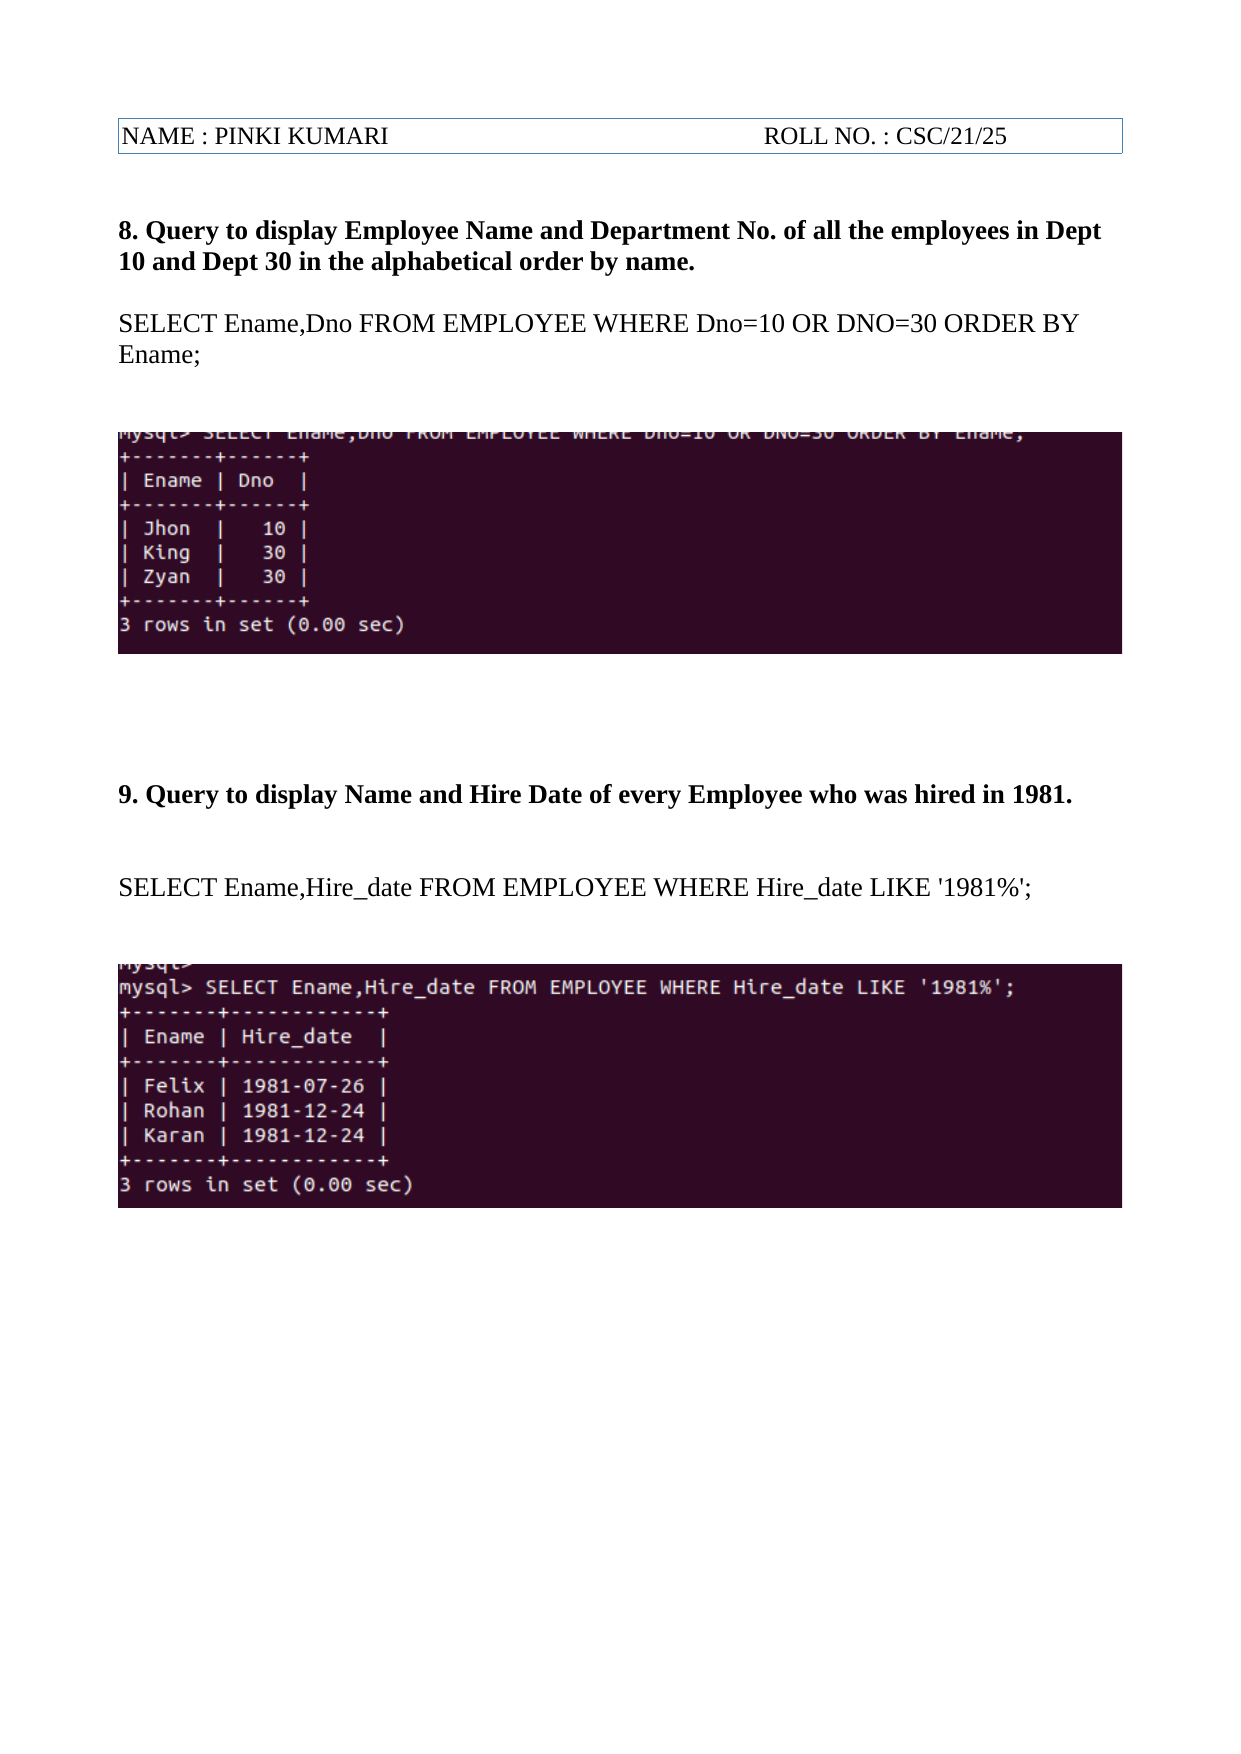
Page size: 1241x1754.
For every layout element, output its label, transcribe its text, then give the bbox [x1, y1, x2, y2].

text 8. Query to display Employee Name and Department No. of all the employees in Dept 10 and Dept 30 in the alphabetical order by name. [118, 214, 1122, 276]
text 9. Query to display Name and Hire Date of every Employee who was hired in 1981. [118, 778, 1122, 809]
picture [118, 964, 1123, 1208]
text SELECT Ename,Hire_date FROM EMPLOYEE WHERE Hire_date LIKE '1981%'; [118, 871, 1122, 902]
picture [118, 432, 1123, 654]
text SELECT Ename,Dno FROM EMPLOYEE WHERE Dno=10 OR DNO=30 ORDER BY Ename; [118, 307, 1122, 370]
